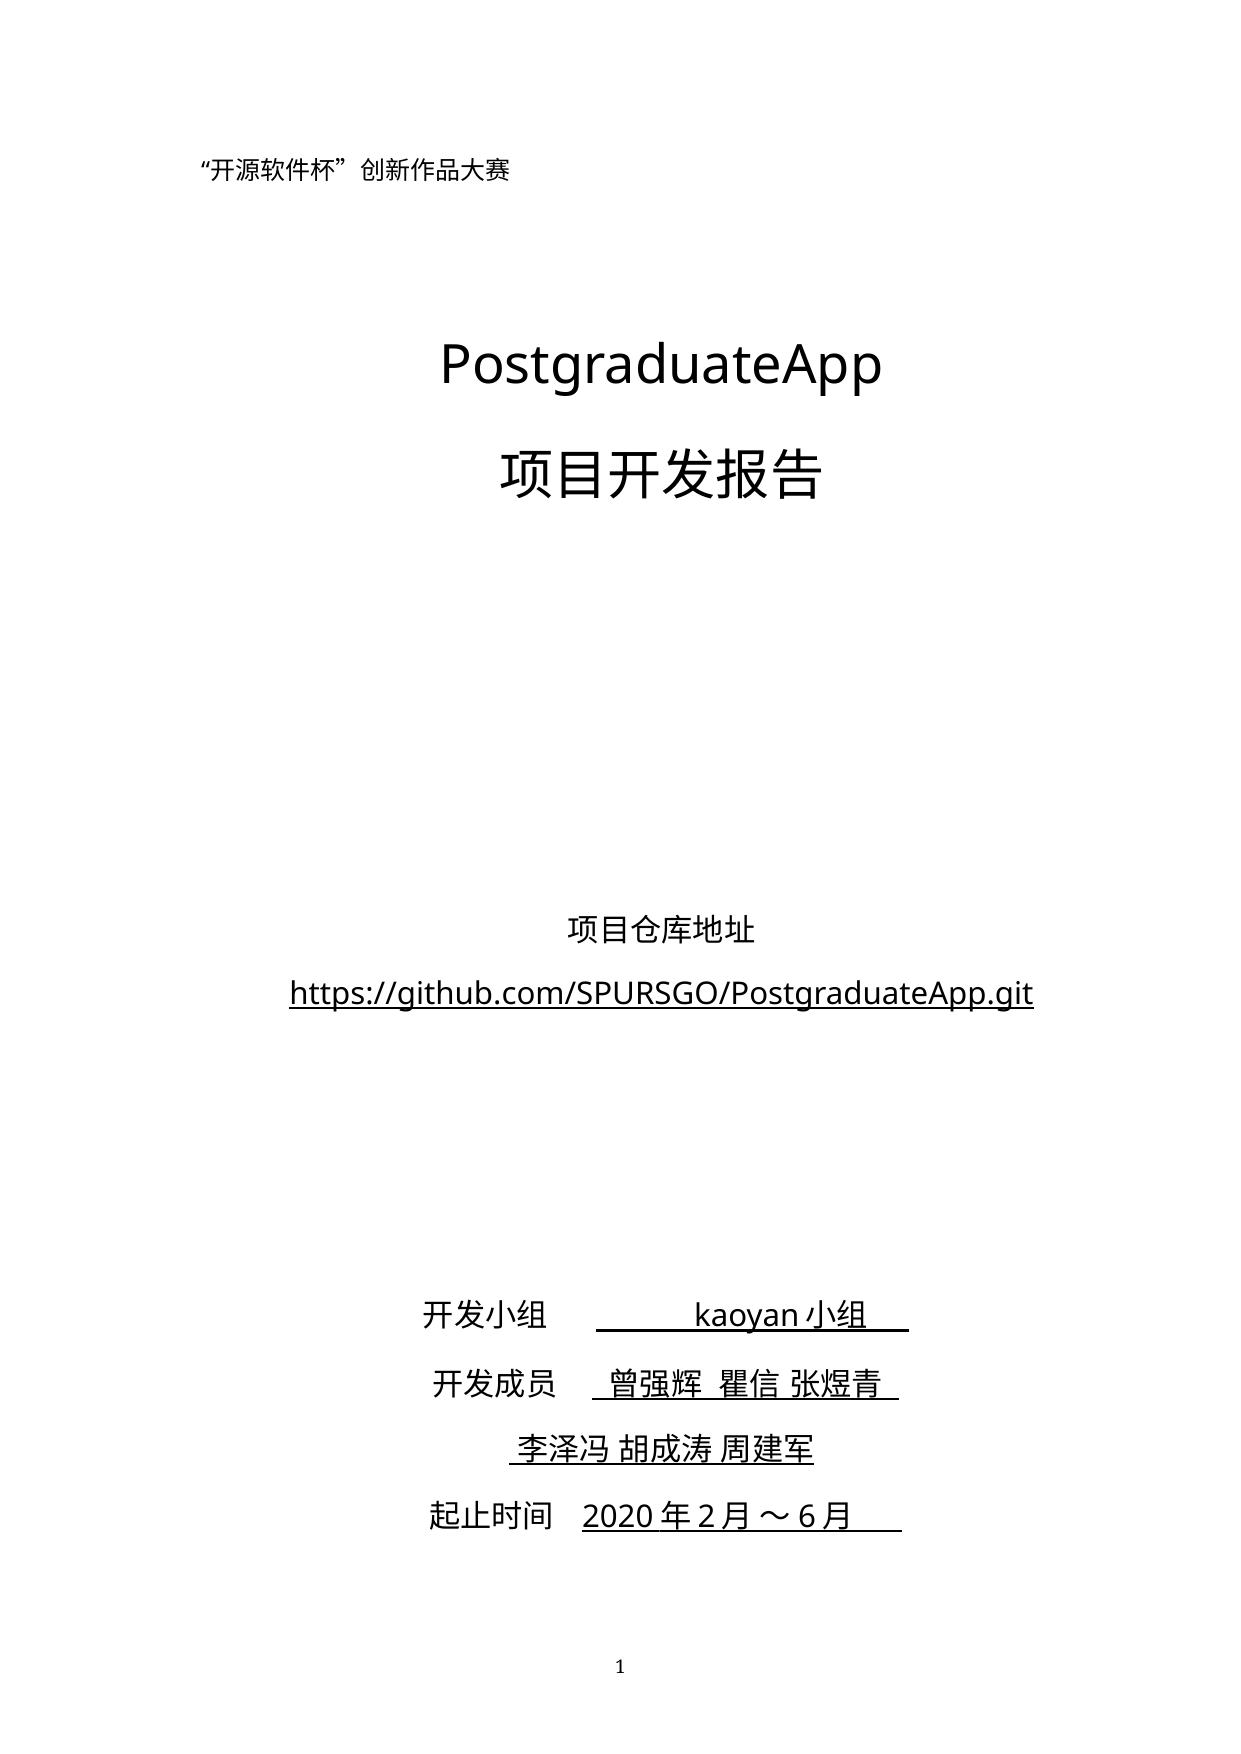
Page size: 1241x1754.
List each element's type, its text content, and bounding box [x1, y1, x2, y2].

text 开发成员 曾强辉 瞿信 张煜青 [201, 1359, 1122, 1404]
text 起止时间 2020年2月 ～ 6月 [201, 1491, 1122, 1536]
text 李泽冯 胡成涛 周建军 [201, 1427, 1122, 1469]
text “开源软件杯”创新作品大赛 [201, 151, 1122, 187]
text 项目仓库地址 https://github.com/SPURSGO/PostgraduateApp.git [201, 905, 1122, 1014]
text 项目开发报告 [201, 432, 1122, 510]
text 开发小组 kaoyan小组 [201, 1291, 1122, 1336]
text PostgraduateApp [201, 326, 1122, 399]
